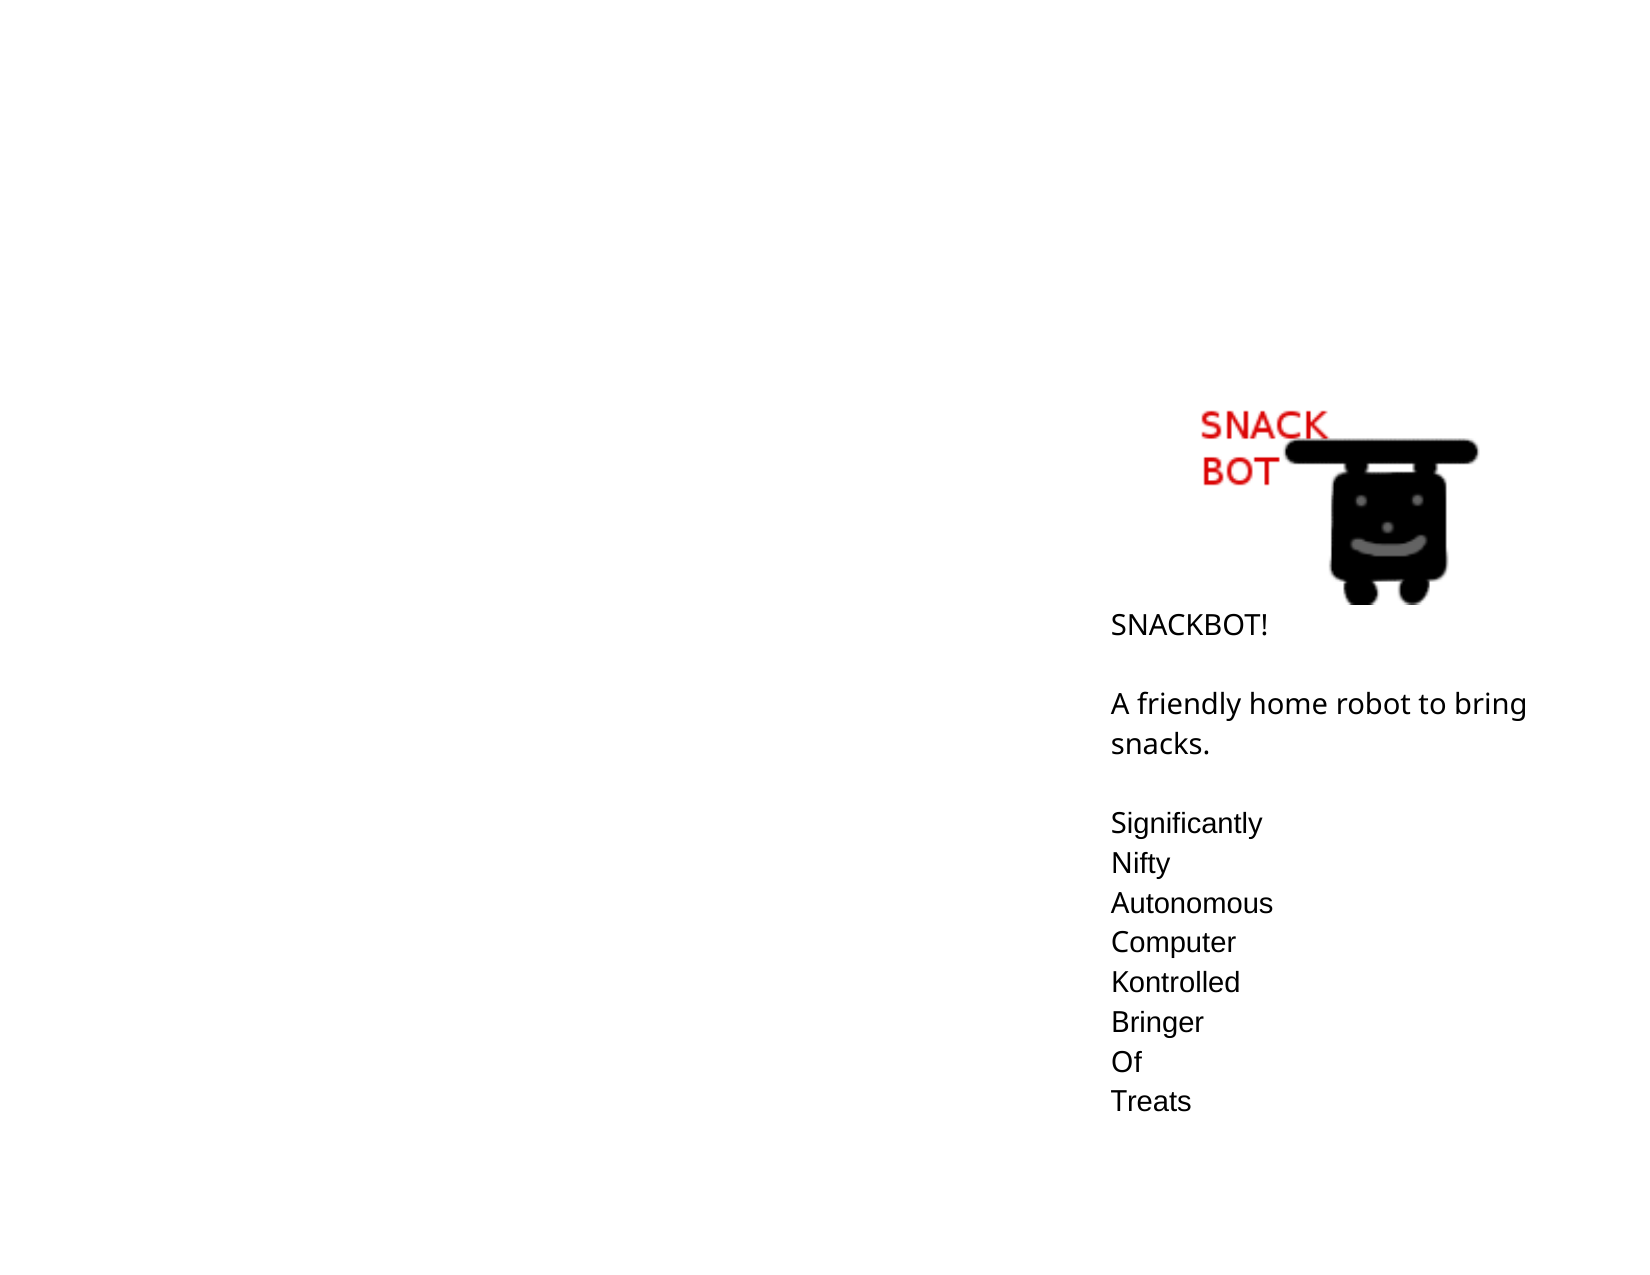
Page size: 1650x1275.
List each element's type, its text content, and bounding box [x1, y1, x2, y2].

text Bringer [1111, 1001, 1532, 1041]
text Nifty [1111, 842, 1532, 882]
text Of [1111, 1041, 1532, 1081]
text SNACKBOT! [1111, 396, 1532, 644]
text A friendly home robot to bring snacks. [1111, 684, 1532, 763]
text Computer [1111, 922, 1532, 961]
text Autonomous [1111, 882, 1532, 922]
text Treats [1111, 1081, 1532, 1120]
picture [1113, 396, 1530, 605]
text Kontrolled [1111, 961, 1532, 1001]
text Significantly [1111, 803, 1532, 842]
